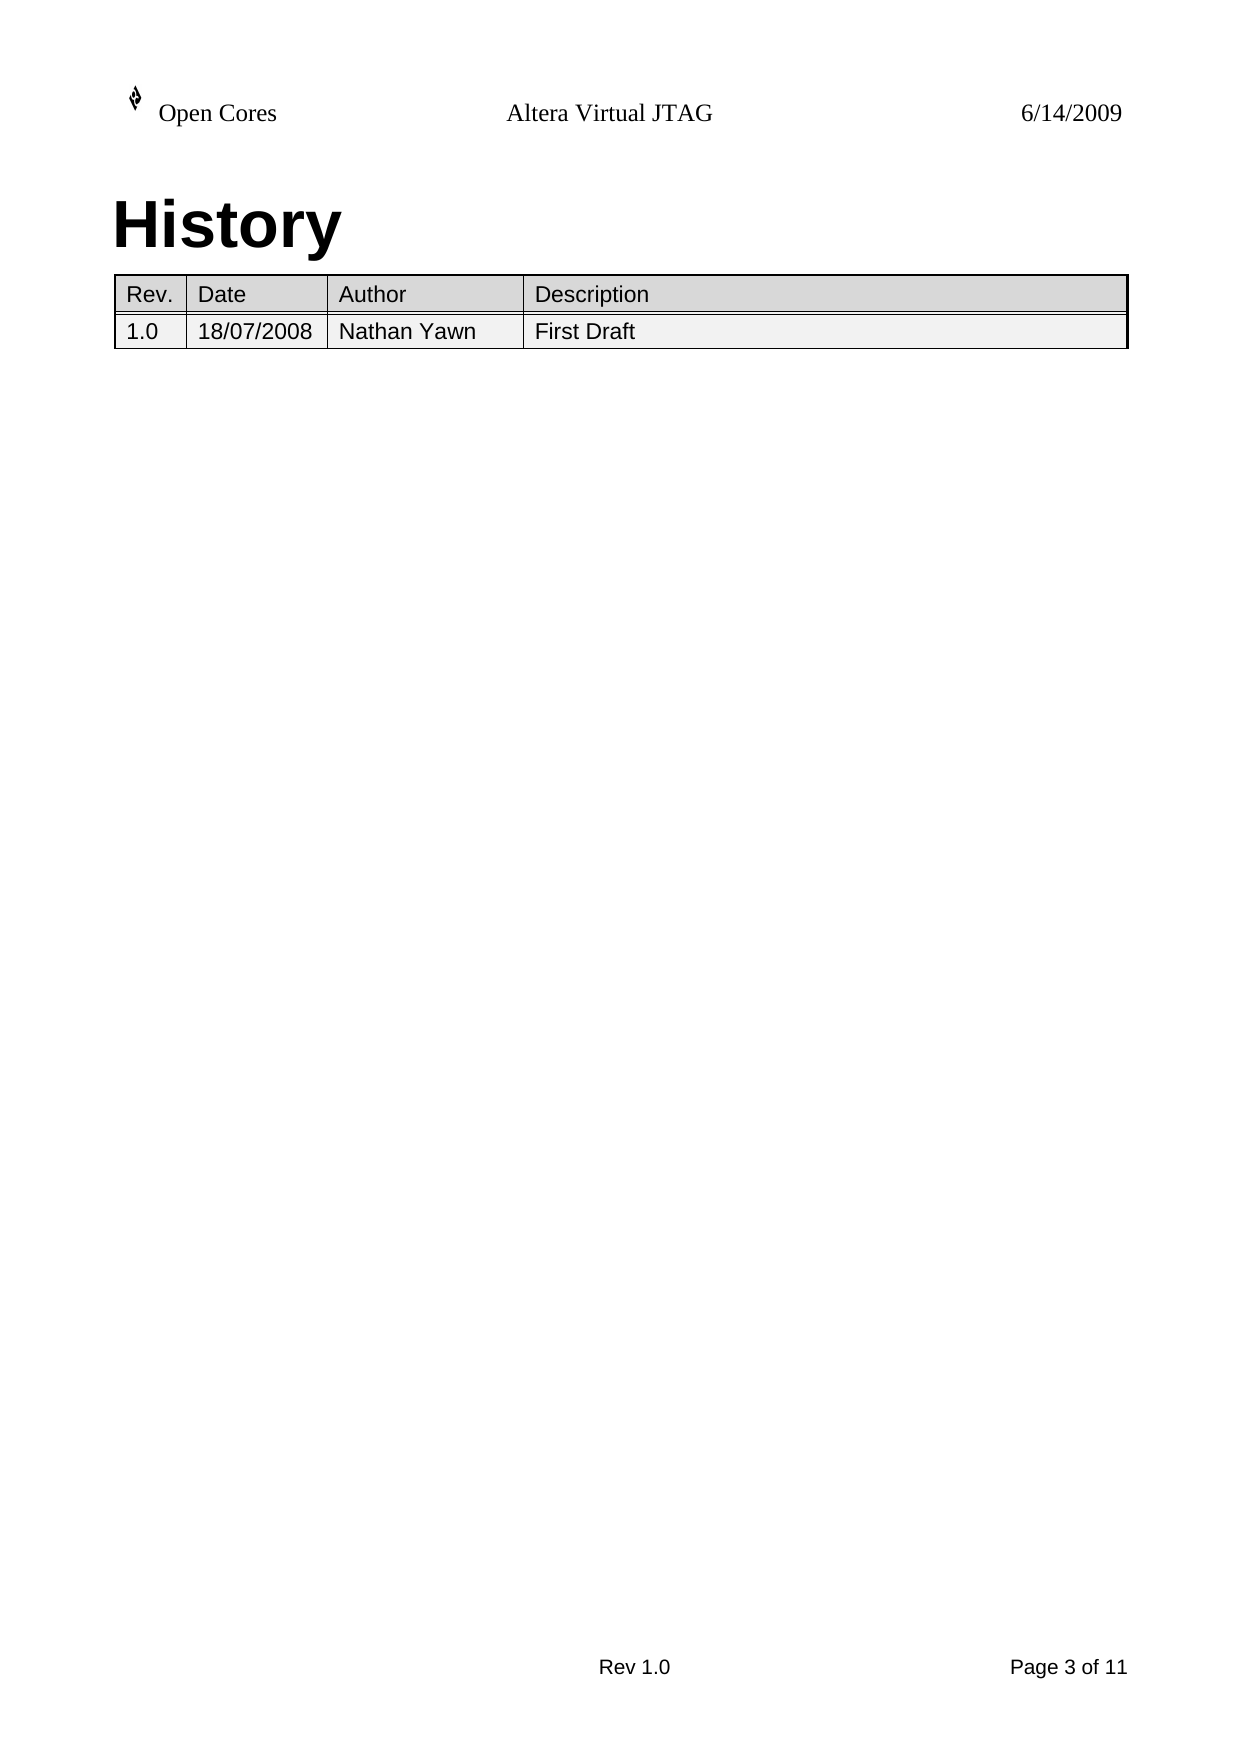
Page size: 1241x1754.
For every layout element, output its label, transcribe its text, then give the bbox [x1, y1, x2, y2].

table_cell Nathan Yawn [328, 315, 523, 348]
table_cell First Draft [524, 315, 1126, 348]
table_cell 18/07/2008 [187, 315, 327, 348]
table_header Date [187, 276, 327, 311]
table_header Description [524, 276, 1126, 311]
table_header Author [328, 276, 523, 311]
text History [112, 185, 1128, 262]
table_cell 1.0 [116, 315, 186, 348]
table_header Rev. [116, 276, 186, 311]
